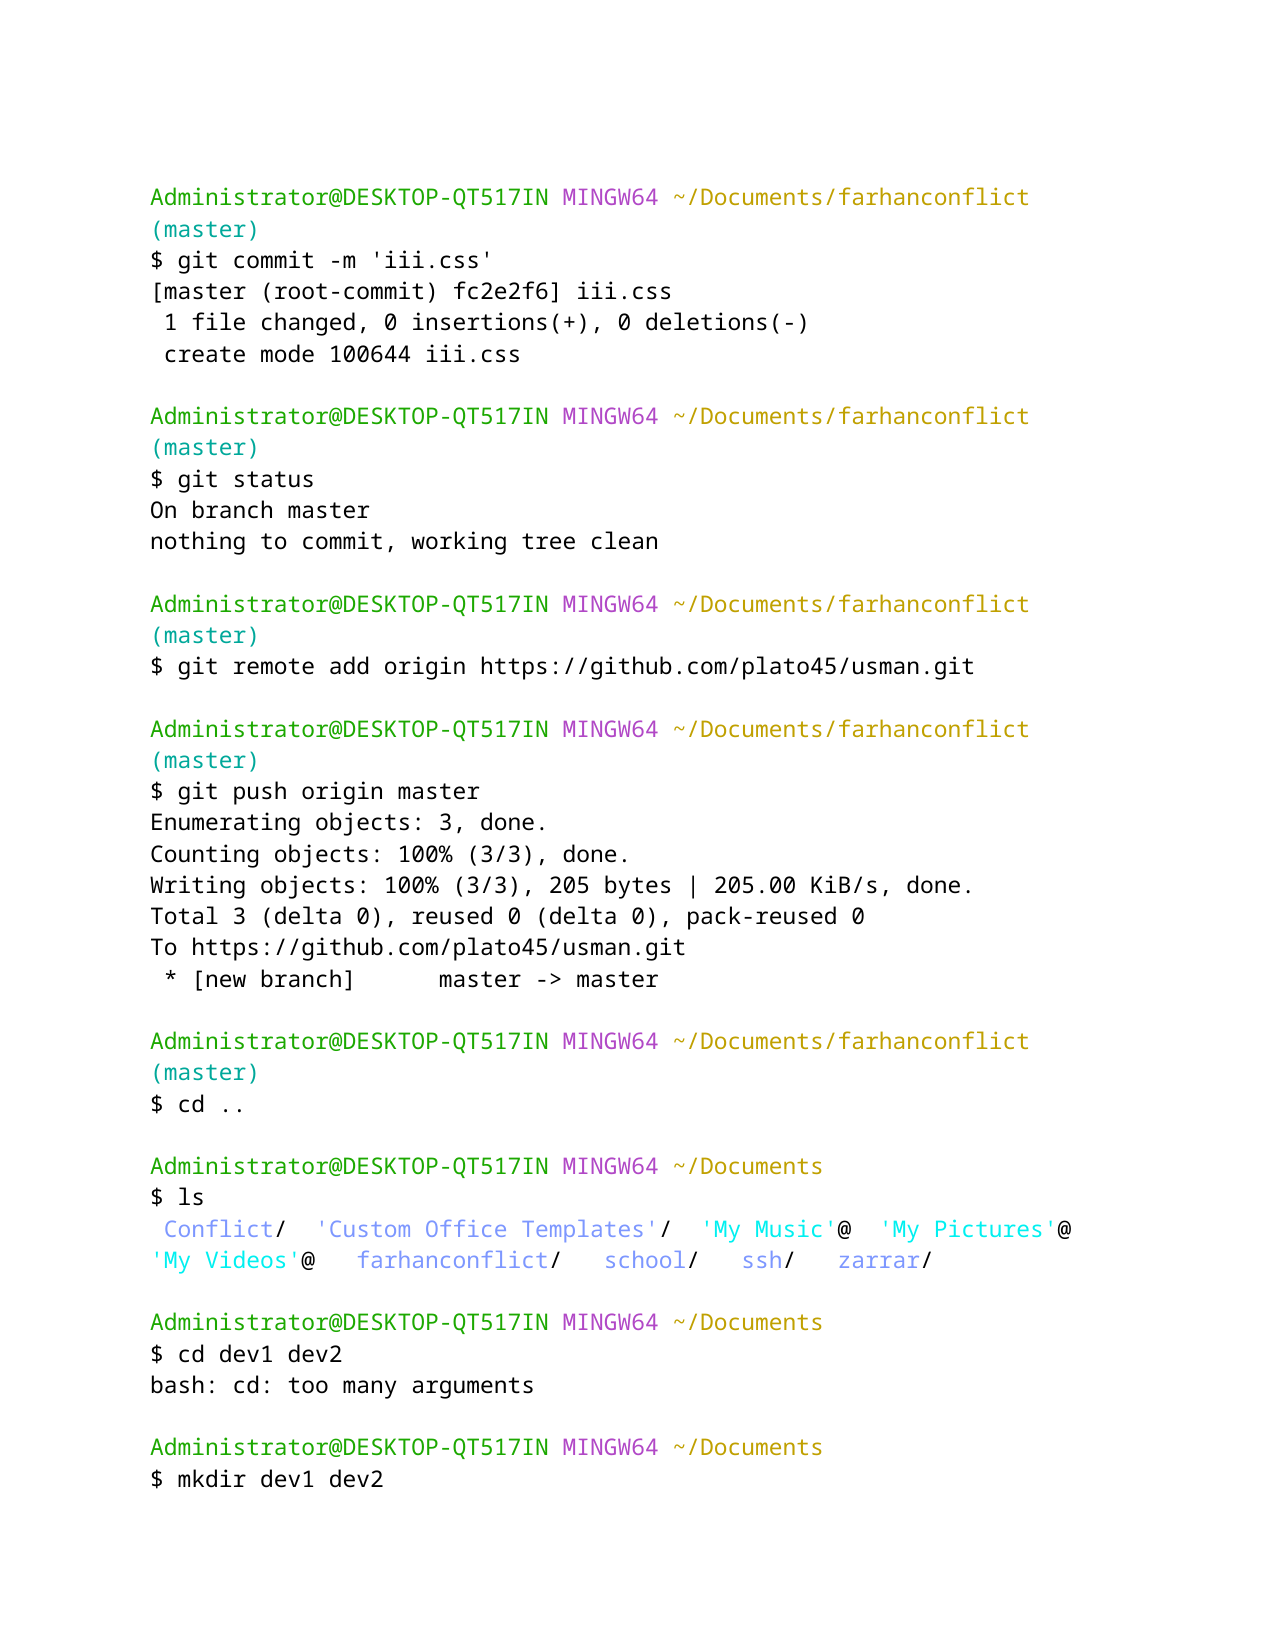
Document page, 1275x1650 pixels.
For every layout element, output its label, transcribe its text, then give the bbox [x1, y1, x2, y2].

text Administrator@DESKTOP-QT517IN MINGW64 ~/Documents [150, 1150, 1125, 1181]
text Administrator@DESKTOP-QT517IN MINGW64 ~/Documents/farhanconflict (master) [150, 181, 1125, 244]
text * [new branch] master -> master [150, 962, 1125, 994]
text Administrator@DESKTOP-QT517IN MINGW64 ~/Documents [150, 1306, 1125, 1337]
text $ git remote add origin https://github.com/plato45/usman.git [150, 650, 1125, 681]
text $ git push origin master [150, 775, 1125, 806]
text $ cd .. [150, 1087, 1125, 1119]
text [master (root-commit) fc2e2f6] iii.css [150, 275, 1125, 306]
text 1 file changed, 0 insertions(+), 0 deletions(-) [150, 306, 1125, 337]
text Administrator@DESKTOP-QT517IN MINGW64 ~/Documents/farhanconflict (master) [150, 712, 1125, 775]
text $ mkdir dev1 dev2 [150, 1462, 1125, 1494]
text $ git commit -m 'iii.css' [150, 244, 1125, 275]
text Writing objects: 100% (3/3), 205 bytes | 205.00 KiB/s, done. [150, 869, 1125, 900]
text Administrator@DESKTOP-QT517IN MINGW64 ~/Documents/farhanconflict (master) [150, 587, 1125, 650]
text $ git status [150, 462, 1125, 494]
text Conflict/ 'Custom Office Templates'/ 'My Music'@ 'My Pictures'@ 'My Videos'@ farhanconflict/ school/ ssh/ zarrar/ [150, 1212, 1125, 1275]
text bash: cd: too many arguments [150, 1369, 1125, 1400]
text Administrator@DESKTOP-QT517IN MINGW64 ~/Documents/farhanconflict (master) [150, 1025, 1125, 1087]
text Administrator@DESKTOP-QT517IN MINGW64 ~/Documents/farhanconflict (master) [150, 400, 1125, 462]
text Counting objects: 100% (3/3), done. [150, 837, 1125, 869]
text nothing to commit, working tree clean [150, 525, 1125, 556]
text On branch master [150, 494, 1125, 525]
text create mode 100644 iii.css [150, 337, 1125, 369]
text Administrator@DESKTOP-QT517IN MINGW64 ~/Documents [150, 1431, 1125, 1462]
text Enumerating objects: 3, done. [150, 806, 1125, 837]
text $ ls [150, 1181, 1125, 1212]
text Total 3 (delta 0), reused 0 (delta 0), pack-reused 0 [150, 900, 1125, 931]
text $ cd dev1 dev2 [150, 1337, 1125, 1369]
text To https://github.com/plato45/usman.git [150, 931, 1125, 962]
